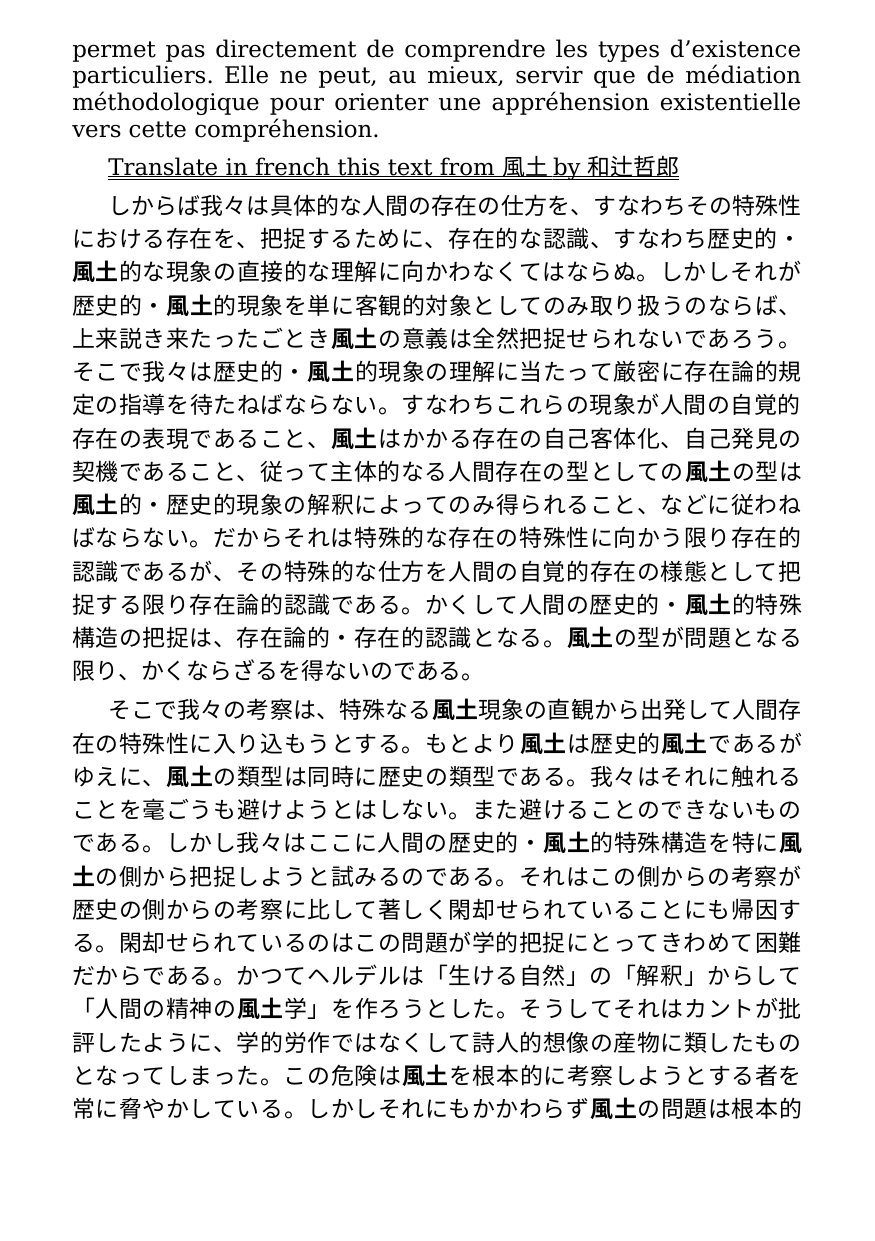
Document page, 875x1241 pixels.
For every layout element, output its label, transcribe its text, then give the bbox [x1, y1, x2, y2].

text しからば我々は具体的な人間の存在の仕方を、すなわちその特殊性における存在を、把捉するために、存在的な認識、すなわち歴史的・風土的な現象の直接的な理解に向かわなくてはならぬ。しかしそれが歴史的・風土的現象を単に客観的対象としてのみ取り扱うのならば、上来説き来たったごとき風土の意義は全然把捉せられないであろう。そこで我々は歴史的・風土的現象の理解に当たって厳密に存在論的規定の指導を待たねばならない。すなわちこれらの現象が人間の自覚的存在の表現であること、風土はかかる存在の自己客体化、自己発見の契機であること、従って主体的なる人間存在の型としての風土の型は風土的・歴史的現象の解釈によってのみ得られること、などに従わねばならない。だからそれは特殊的な存在の特殊性に向かう限り存在的認識であるが、その特殊的な仕方を人間の自覚的存在の様態として把捉する限り存在論的認識である。かくして人間の歴史的・風土的特殊構造の把捉は、存在論的・存在的認識となる。風土の型が問題となる限り、かくならざるを得ないのである。 [72, 188, 802, 686]
text そこで我々の考察は、特殊なる風土現象の直観から出発して人間存在の特殊性に入り込もうとする。もとより風土は歴史的風土であるがゆえに、風土の類型は同時に歴史の類型である。我々はそれに触れることを毫ごうも避けようとはしない。また避けることのできないものである。しかし我々はここに人間の歴史的・風土的特殊構造を特に風土の側から把捉しようと試みるのである。それはこの側からの考察が歴史の側からの考察に比して著しく閑却せられていることにも帰因する。閑却せられているのはこの問題が学的把捉にとってきわめて困難だからである。かつてヘルデルは「生ける自然」の「解釈」からして「人間の精神の風土学」を作ろうとした。そうしてそれはカントが批評したように、学的労作ではなくして詩人的想像の産物に類したものとなってしまった。この危険は風土を根本的に考察しようとする者を常に脅やかしている。しかしそれにもかかわらず風土の問題は根本的 [72, 692, 802, 1124]
text permet pas directement de comprendre les types d’existence particuliers. Elle ne peut, au mieux, servir que de médiation méthodologique pour orienter une appréhension existentielle vers cette compréhension. [72, 36, 802, 143]
text Translate in french this text from 風土by 和辻哲郎 [72, 149, 802, 182]
